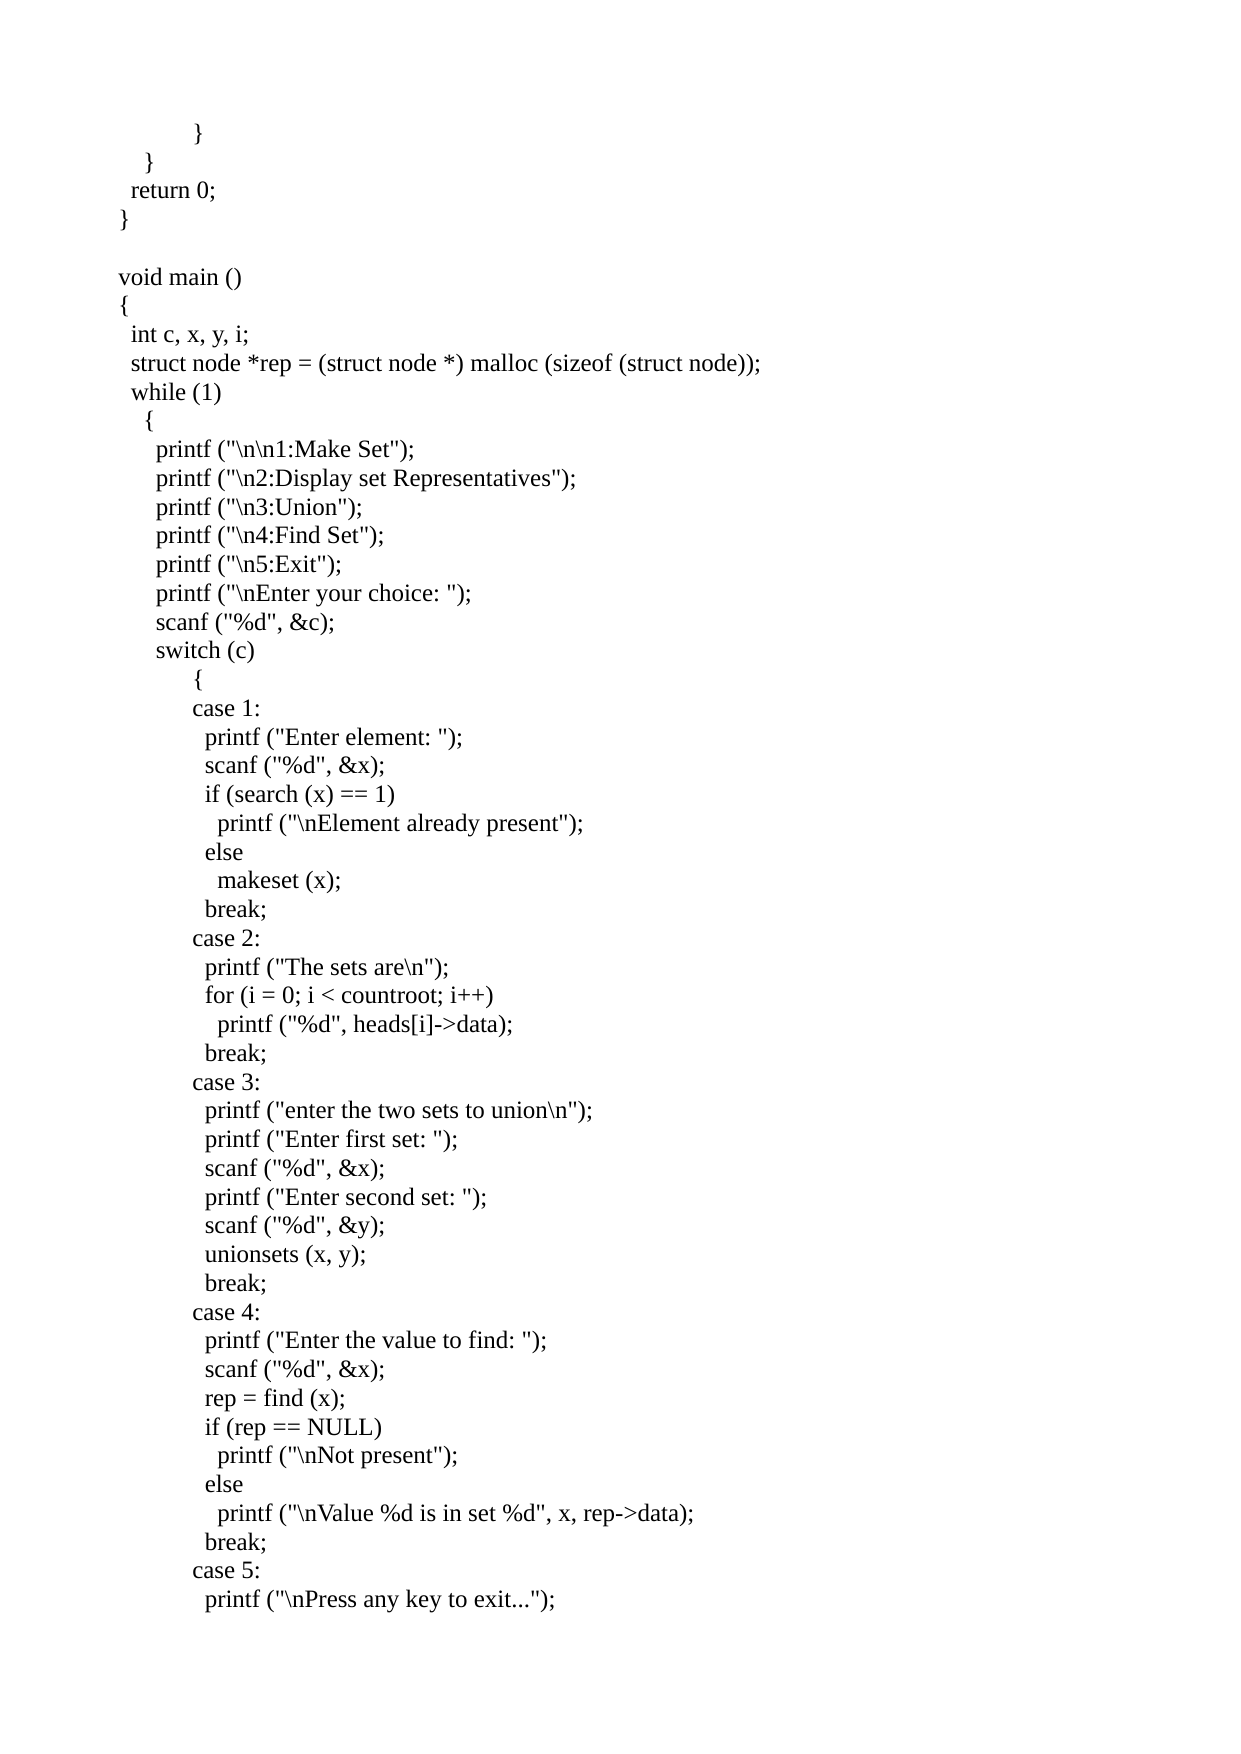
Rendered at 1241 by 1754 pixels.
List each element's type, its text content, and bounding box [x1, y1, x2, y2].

text scanf ("%d", &x); [118, 1354, 1122, 1383]
text printf ("Enter first set: "); [118, 1124, 1122, 1153]
text while (1) [118, 377, 1122, 406]
text printf ("\n3:Union"); [118, 492, 1122, 521]
text } [118, 147, 1122, 176]
text switch (c) [118, 636, 1122, 664]
text if (search (x) == 1) [118, 779, 1122, 808]
text break; [118, 894, 1122, 923]
text else [118, 837, 1122, 866]
text printf ("\nEnter your choice: "); [118, 578, 1122, 607]
text printf ("Enter element: "); [118, 722, 1122, 751]
text case 3: [118, 1067, 1122, 1096]
text for (i = 0; i < countroot; i++) [118, 981, 1122, 1009]
text printf ("\n\n1:Make Set"); [118, 434, 1122, 463]
text printf ("\nNot present"); [118, 1441, 1122, 1469]
text struct node *rep = (struct node *) malloc (sizeof (struct node)); [118, 348, 1122, 377]
text printf ("\nElement already present"); [118, 808, 1122, 837]
text return 0; [118, 176, 1122, 204]
text break; [118, 1268, 1122, 1297]
text printf ("The sets are\n"); [118, 952, 1122, 981]
text } [118, 204, 1122, 233]
text rep = find (x); [118, 1383, 1122, 1412]
text printf ("Enter the value to find: "); [118, 1326, 1122, 1354]
text break; [118, 1527, 1122, 1556]
text { [118, 406, 1122, 434]
text scanf ("%d", &y); [118, 1211, 1122, 1239]
text printf ("\n4:Find Set"); [118, 521, 1122, 549]
text printf ("\n5:Exit"); [118, 549, 1122, 578]
text else [118, 1469, 1122, 1498]
text printf ("%d", heads[i]->data); [118, 1009, 1122, 1038]
text case 4: [118, 1297, 1122, 1326]
text scanf ("%d", &c); [118, 607, 1122, 636]
text int c, x, y, i; [118, 319, 1122, 348]
text makeset (x); [118, 866, 1122, 894]
text scanf ("%d", &x); [118, 751, 1122, 779]
text printf ("Enter second set: "); [118, 1182, 1122, 1211]
text printf ("\nPress any key to exit..."); [118, 1584, 1122, 1613]
text case 5: [118, 1556, 1122, 1584]
text case 2: [118, 923, 1122, 952]
text break; [118, 1038, 1122, 1067]
text { [118, 664, 1122, 693]
text void main () [118, 262, 1122, 291]
text scanf ("%d", &x); [118, 1153, 1122, 1182]
text case 1: [118, 693, 1122, 722]
text printf ("\n2:Display set Representatives"); [118, 463, 1122, 492]
text printf ("enter the two sets to union\n"); [118, 1096, 1122, 1124]
text unionsets (x, y); [118, 1239, 1122, 1268]
text if (rep == NULL) [118, 1412, 1122, 1441]
text { [118, 291, 1122, 319]
text printf ("\nValue %d is in set %d", x, rep->data); [118, 1498, 1122, 1527]
text } [118, 118, 1122, 147]
